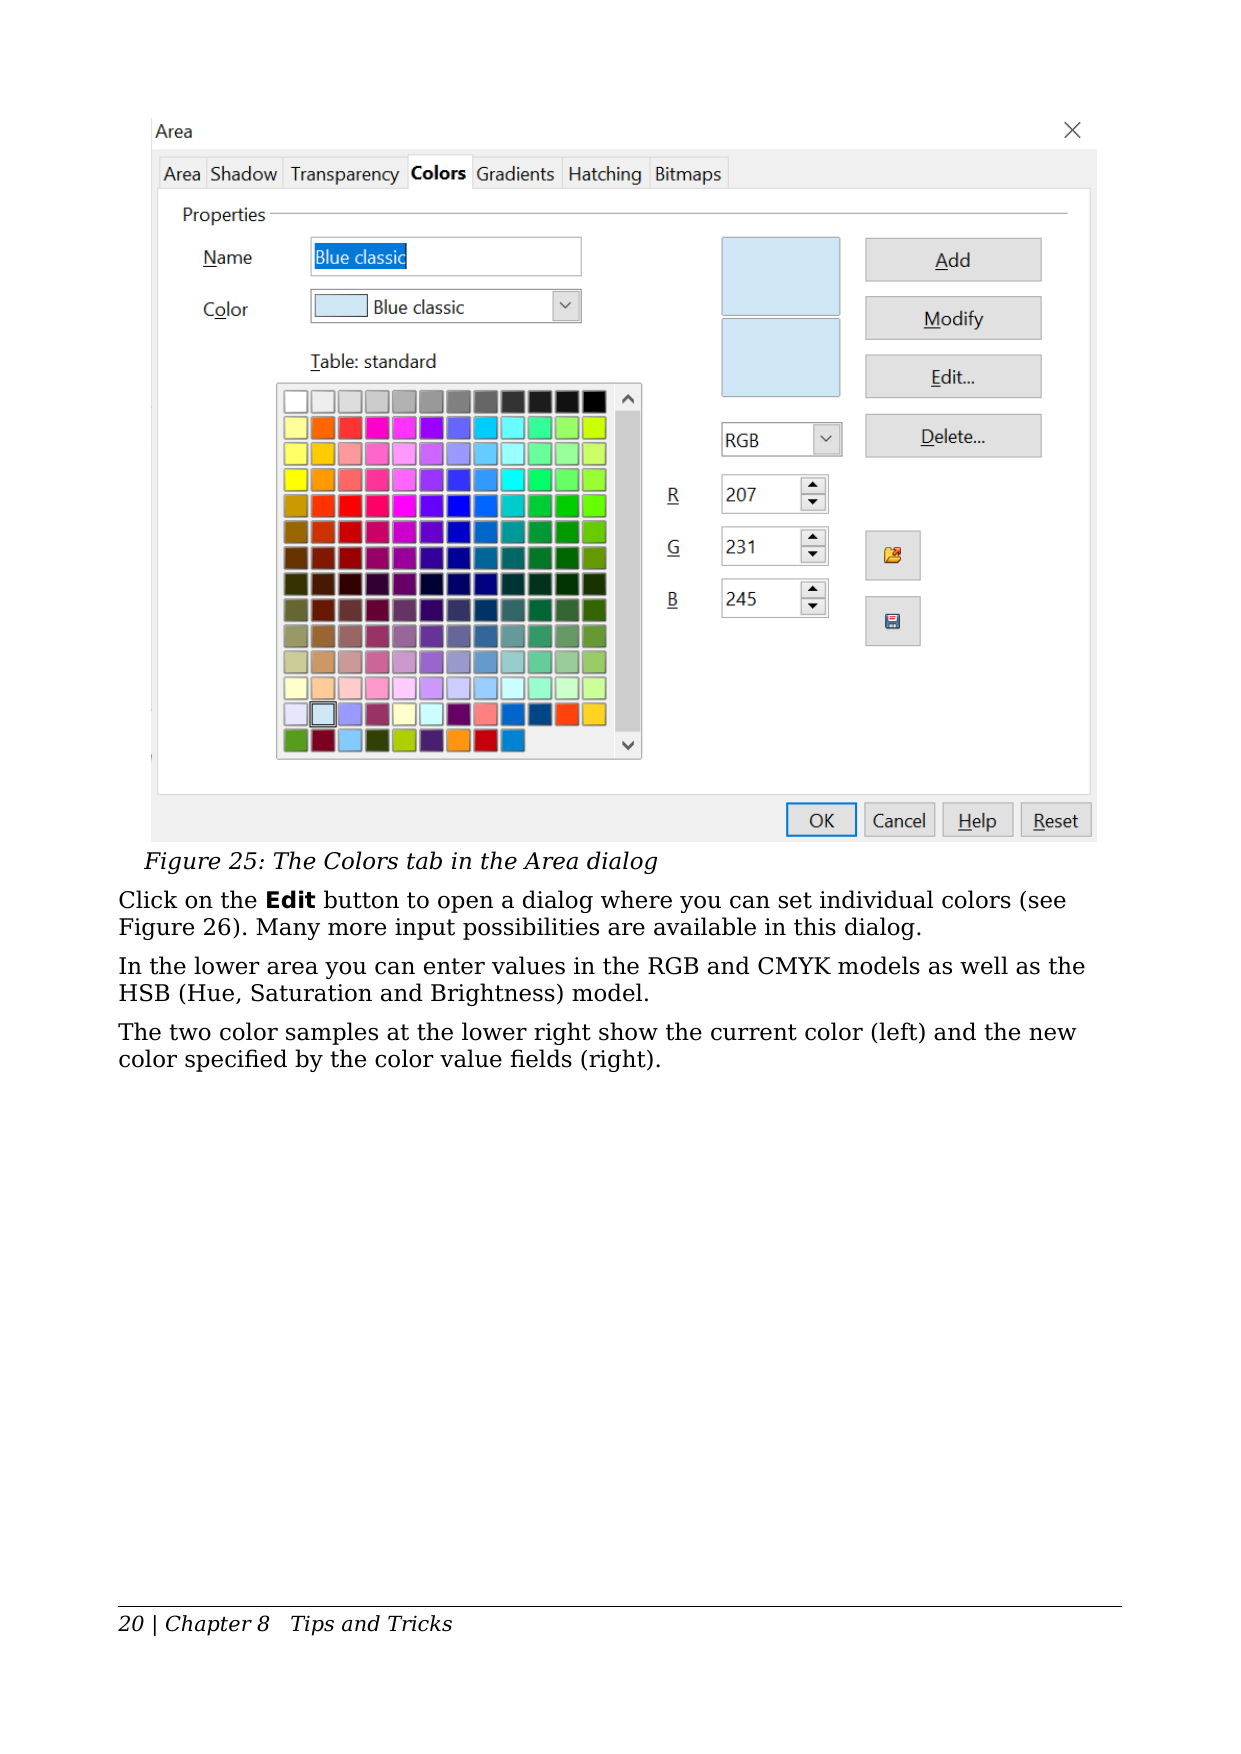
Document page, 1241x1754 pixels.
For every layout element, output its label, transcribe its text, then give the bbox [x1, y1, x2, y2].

text Figure 25: The Colors tab in the Area dialog [144, 848, 1096, 875]
text Click on the Edit button to open a dialog where you can set individual colors (see Figure 26). Many more input possibilities are available in this dialog. [118, 888, 1122, 941]
text The two color samples at the lower right show the current color (left) and the new color specified by the color value fields (right). [118, 1019, 1122, 1073]
text In the lower area you can enter values in the RGB and CMYK models as well as the HSB (Hue, Saturation and Brightness) model. [118, 953, 1122, 1007]
picture [151, 118, 1097, 842]
